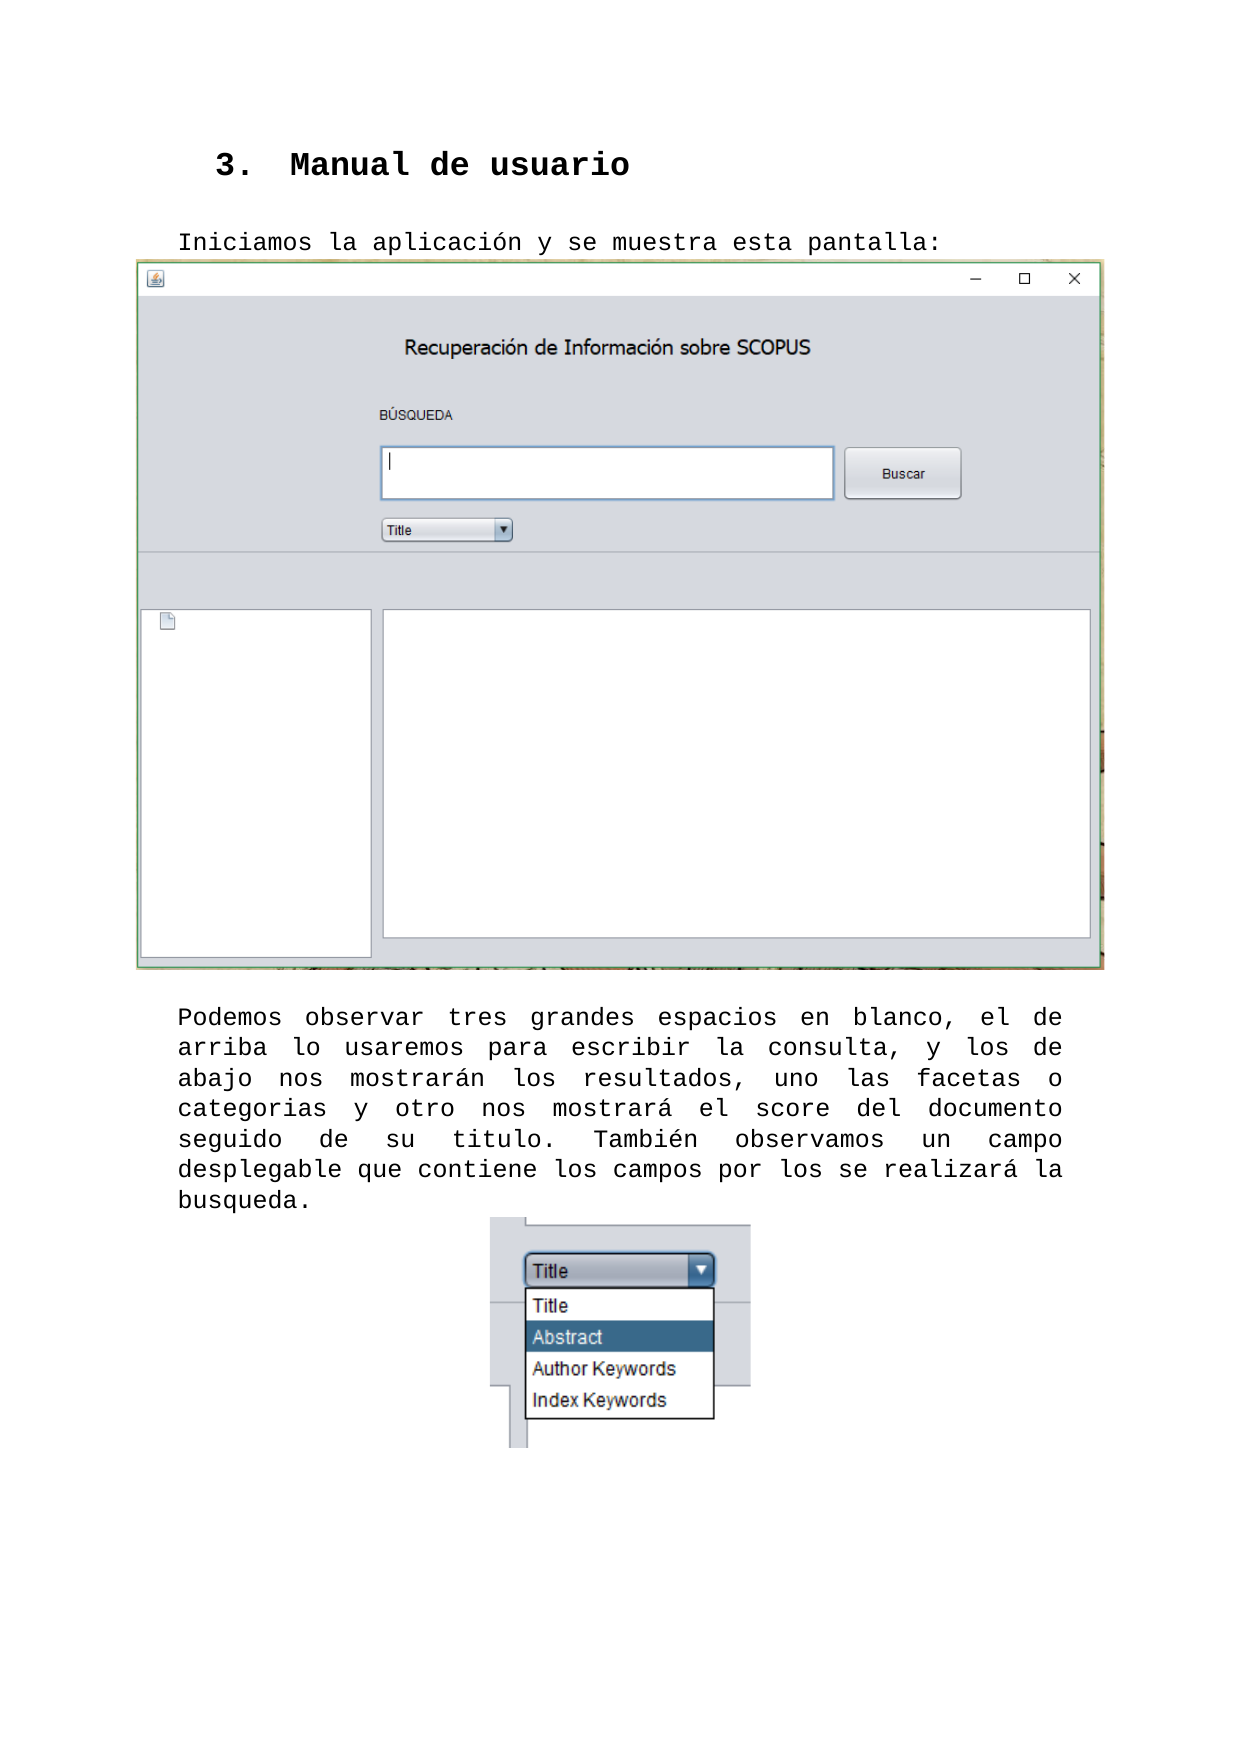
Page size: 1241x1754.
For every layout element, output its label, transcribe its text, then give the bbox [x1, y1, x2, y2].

list Manual de usuario [215, 148, 1063, 185]
list Podemos observar tres grandes espacios en blanco, el de arriba lo usaremos para escribir la consulta, y los de abajo nos mostrarán los resultados, uno las facetas o categorias y otro nos mostrará el score del documento seguido de su titulo. También observamos un campo desplegable que contiene los campos por los se realizará la busqueda. [177, 1004, 1063, 1216]
picture [489, 1217, 751, 1448]
picture [135, 259, 1105, 970]
list Iniciamos la aplicación y se muestra esta pantalla: [177, 229, 1063, 258]
